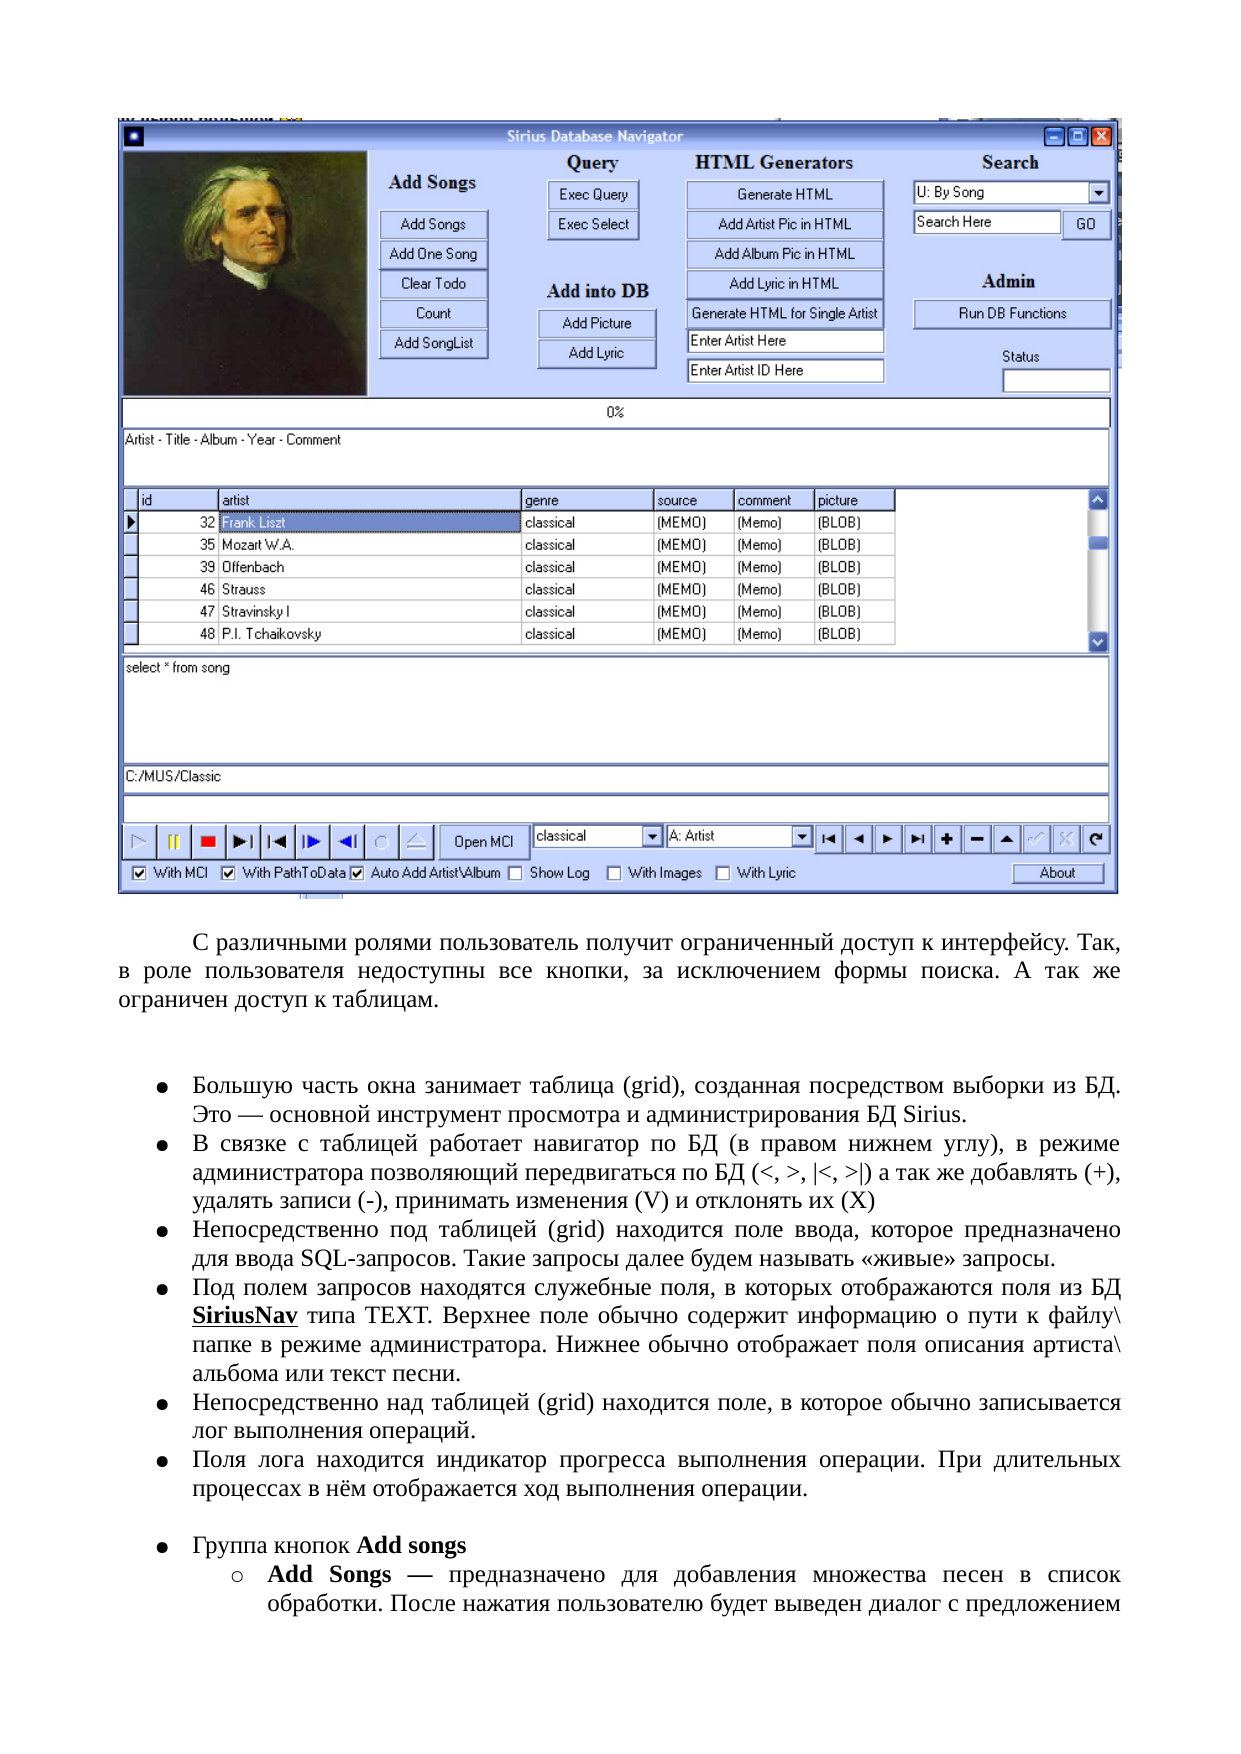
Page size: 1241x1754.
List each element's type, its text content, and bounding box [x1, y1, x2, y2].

list В связке с таблицей работает навигатор по БД (в правом нижнем углу), в режиме администратора позволяющий передвигаться по БД (<, >, |<, >|) а так же добавлять (+), удалять записи (-), принимать изменения (V) и отклонять их (X) [154, 1128, 1122, 1214]
text С различными ролями пользователь получит ограниченный доступ к интерфейсу. Так, в роле пользователя недоступны все кнопки, за исключением формы поиска. А так же ограничен доступ к таблицам. [118, 927, 1122, 1013]
picture [118, 118, 1122, 899]
list Add Songs — предназначено для добавления множества песен в список обработки. После нажатия пользователю будет выведен диалог с предложением [229, 1559, 1122, 1617]
list Непосредственно над таблицей (grid) находится поле, в которое обычно записывается лог выполнения операций. [154, 1387, 1122, 1444]
list Непосредственно под таблицей (grid) находится поле ввода, которое предназначено для ввода SQL-запросов. Такие запросы далее будем называть «живые» запросы. [154, 1214, 1122, 1272]
list Группа кнопок Add songs [154, 1531, 1122, 1559]
list Поля лога находится индикатор прогресса выполнения операции. При длительных процессах в нём отображается ход выполнения операции. [154, 1444, 1122, 1502]
list Под полем запросов находятся служебные поля, в которых отображаются поля из БД SiriusNav типа TEXT. Верхнее поле обычно содержит информацию о пути к файлу\папке в режиме администратора. Нижнее обычно отображает поля описания артиста\альбома или текст песни. [154, 1272, 1122, 1387]
list Большую часть окна занимает таблица (grid), созданная посредством выборки из БД. Это — основной инструмент просмотра и администрирования БД Sirius. [154, 1071, 1122, 1128]
